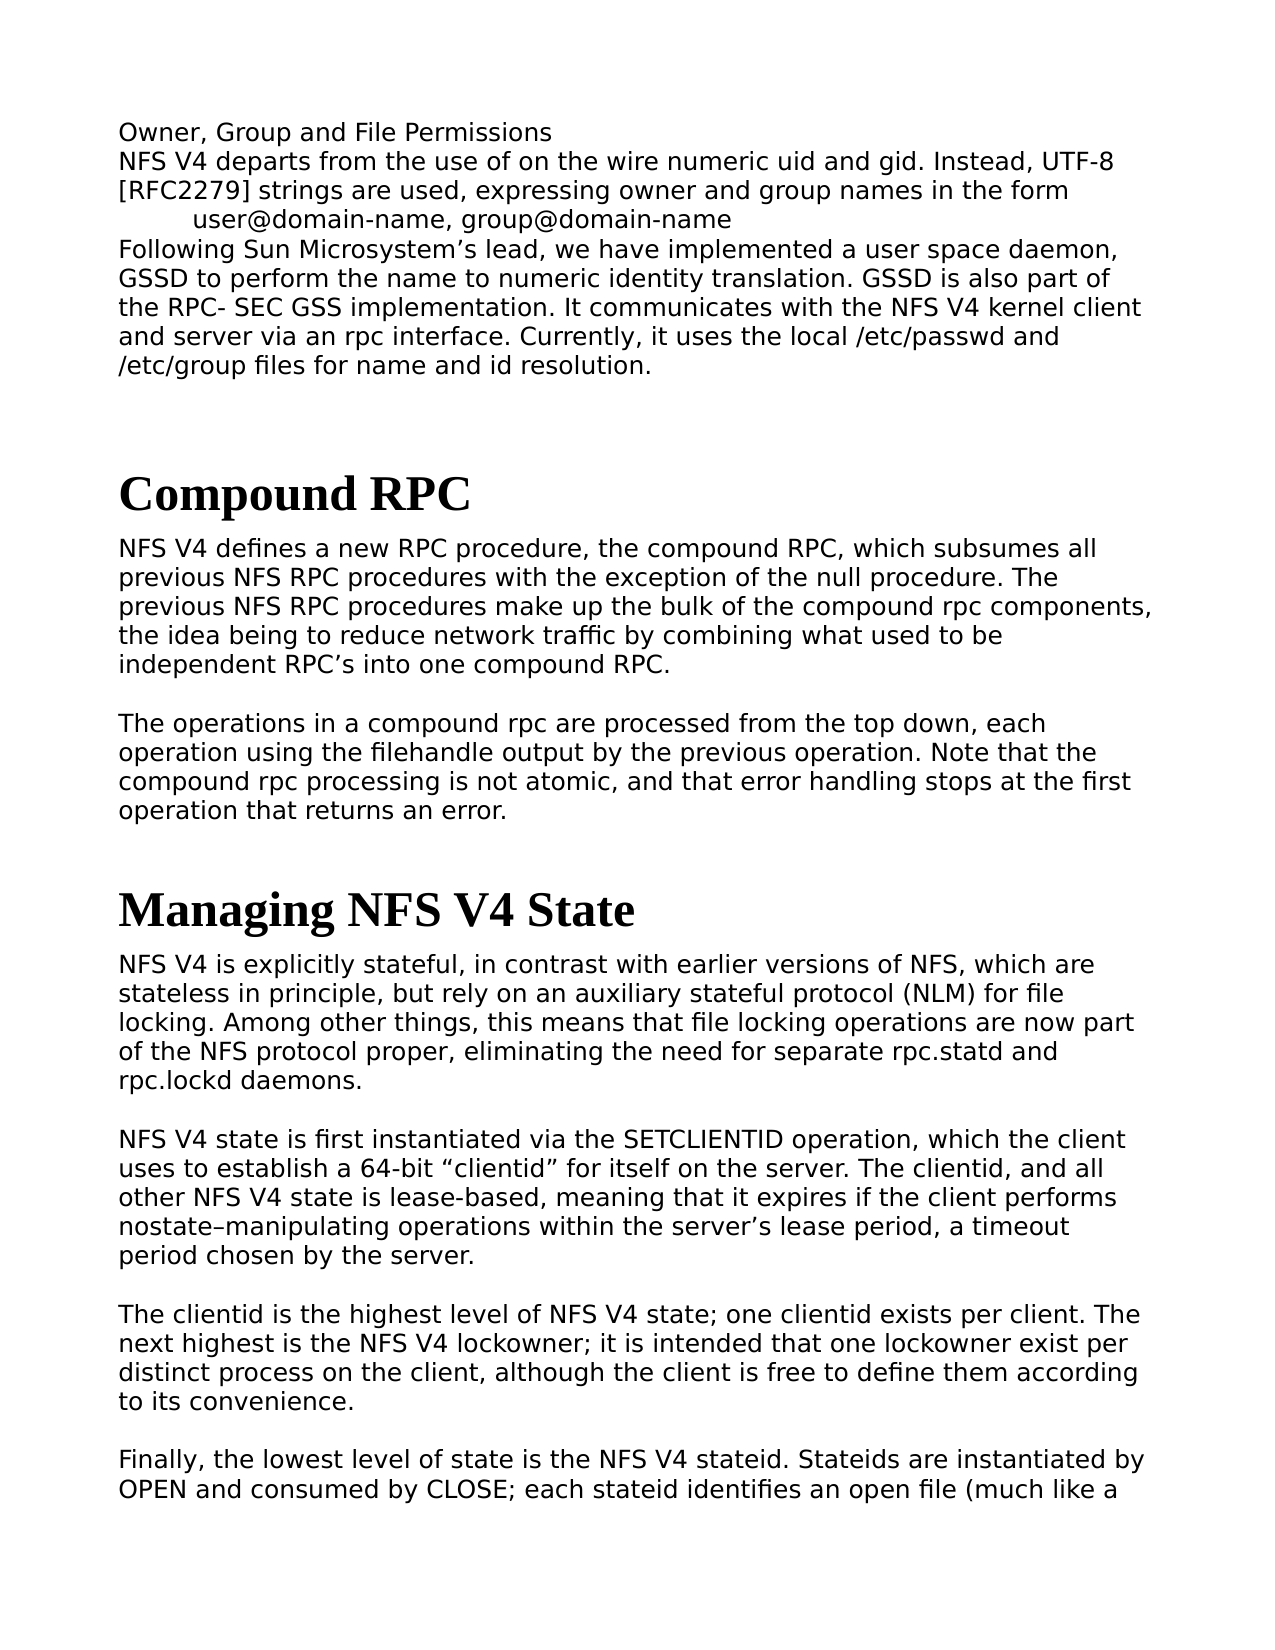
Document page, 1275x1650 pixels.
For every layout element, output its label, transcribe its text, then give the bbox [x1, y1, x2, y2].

text The operations in a compound rpc are processed from the top down, each operation using the filehandle output by the previous operation. Note that the compound rpc processing is not atomic, and that error handling stops at the first operation that returns an error. [118, 709, 1157, 826]
text NFS V4 is explicitly stateful, in contrast with earlier versions of NFS, which are stateless in principle, but rely on an auxiliary stateful protocol (NLM) for file locking. Among other things, this means that file locking operations are now part of the NFS protocol proper, eliminating the need for separate rpc.statd and rpc.lockd daemons. [118, 950, 1157, 1096]
text NFS V4 state is first instantiated via the SETCLIENTID operation, which the client uses to establish a 64-bit “clientid” for itself on the server. The clientid, and all other NFS V4 state is lease-based, meaning that it expires if the client performs nostate–manipulating operations within the server’s lease period, a timeout period chosen by the server. [118, 1125, 1157, 1271]
text The clientid is the highest level of NFS V4 state; one clientid exists per client. The next highest is the NFS V4 lockowner; it is intended that one lockowner exist per distinct process on the client, although the client is free to define them according [118, 1300, 1157, 1387]
text NFS V4 departs from the use of on the wire numeric uid and gid. Instead, UTF-8 [RFC2279] strings are used, expressing owner and group names in the form user@domain-name, group@domain-name [118, 147, 1157, 235]
subtitle Managing NFS V4 State [118, 880, 1157, 937]
text Finally, the lowest level of state is the NFS V4 stateid. Stateids are instantiated by OPEN and consumed by CLOSE; each stateid identifies an open file (much like a [118, 1446, 1157, 1504]
text Following Sun Microsystem’s lead, we have implemented a user space daemon, GSSD to perform the name to numeric identity translation. GSSD is also part of the RPC- SEC GSS implementation. It communicates with the NFS V4 kernel client and server via an rpc interface. Currently, it uses the local /etc/passwd and /etc/group files for name and id resolution. [118, 235, 1157, 381]
subtitle Compound RPC [118, 464, 1157, 521]
text NFS V4 defines a new RPC procedure, the compound RPC, which subsumes all previous NFS RPC procedures with the exception of the null procedure. The previous NFS RPC procedures make up the bulk of the compound rpc components, the idea being to reduce network traffic by combining what used to be independent RPC’s into one compound RPC. [118, 534, 1157, 680]
text Owner, Group and File Permissions [118, 118, 1157, 147]
text to its convenience. [118, 1387, 1157, 1416]
